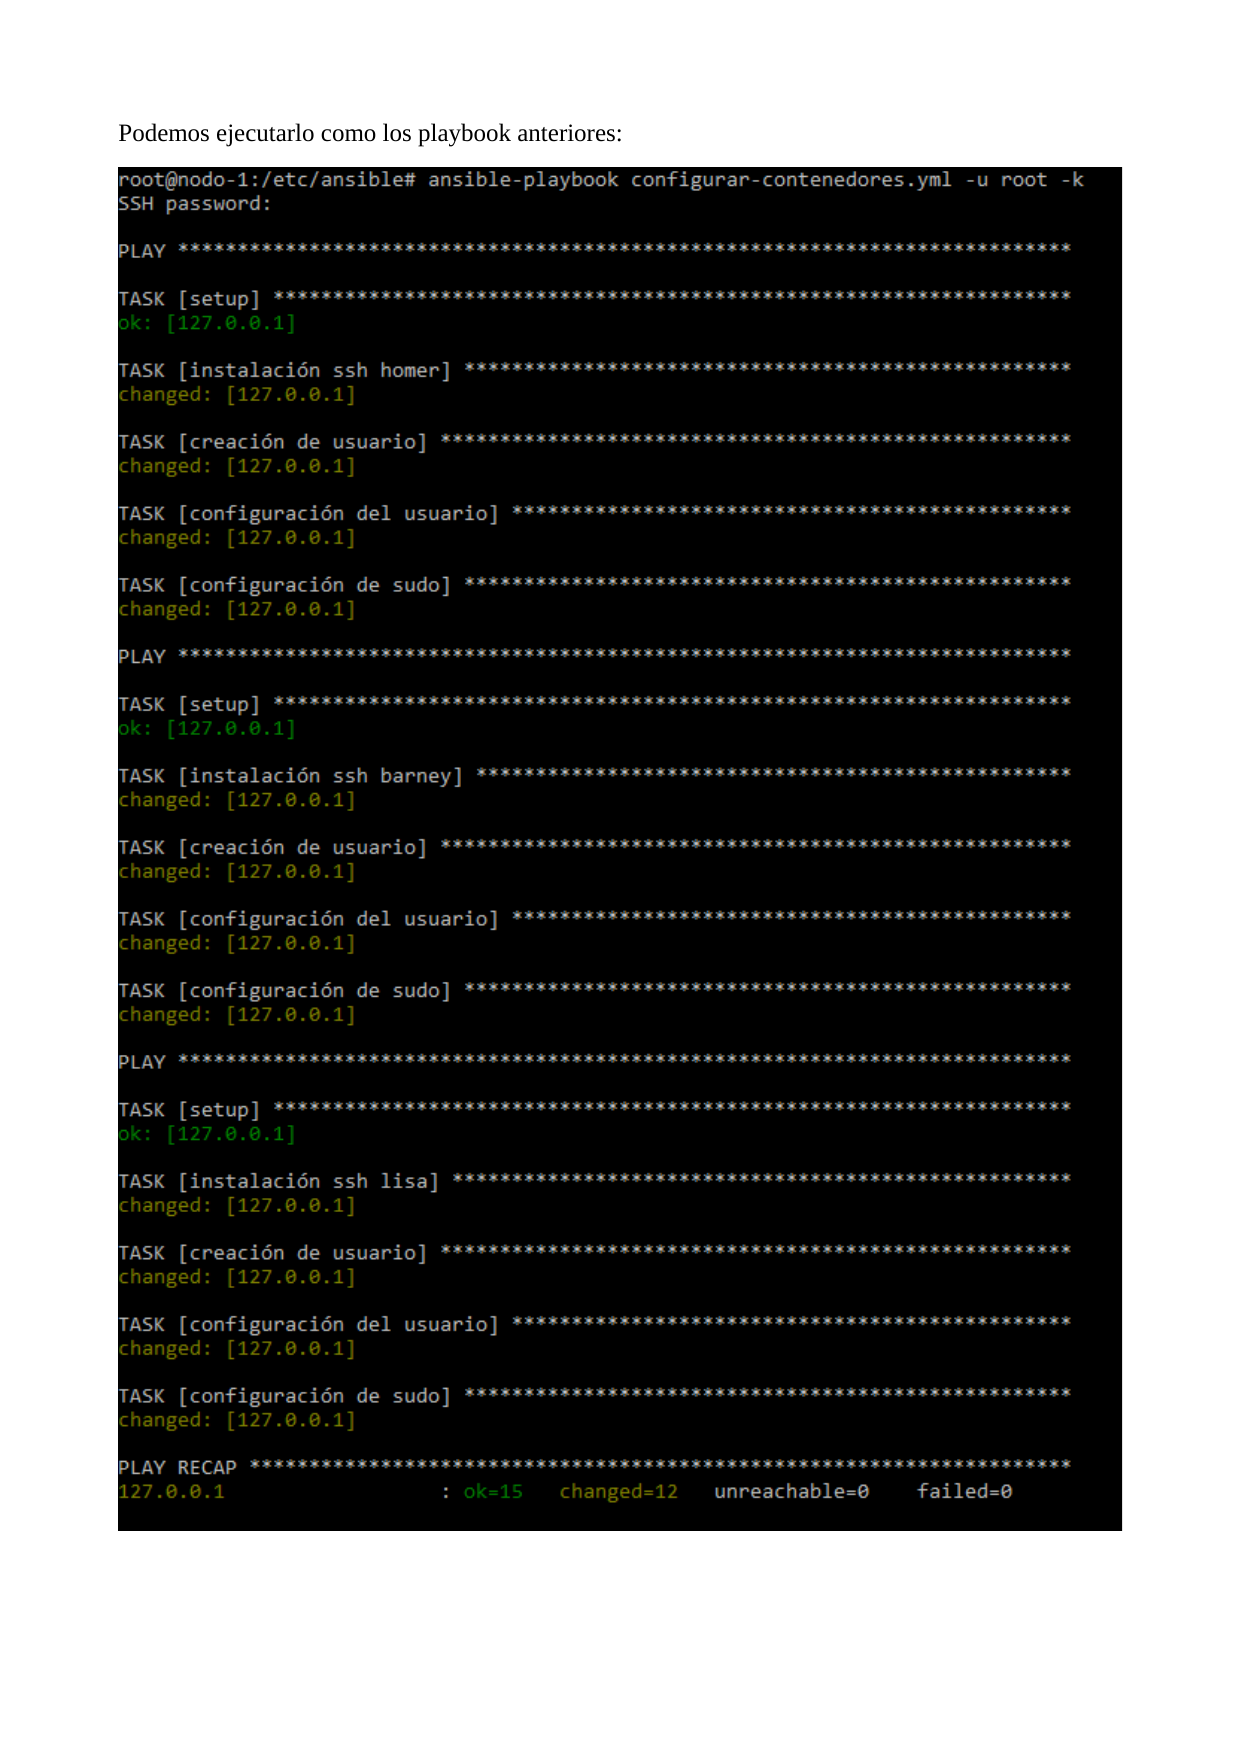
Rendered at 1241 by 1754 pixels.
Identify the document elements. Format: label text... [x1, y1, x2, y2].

picture [118, 167, 1123, 1531]
text Podemos ejecutarlo como los playbook anteriores: [118, 118, 1122, 147]
